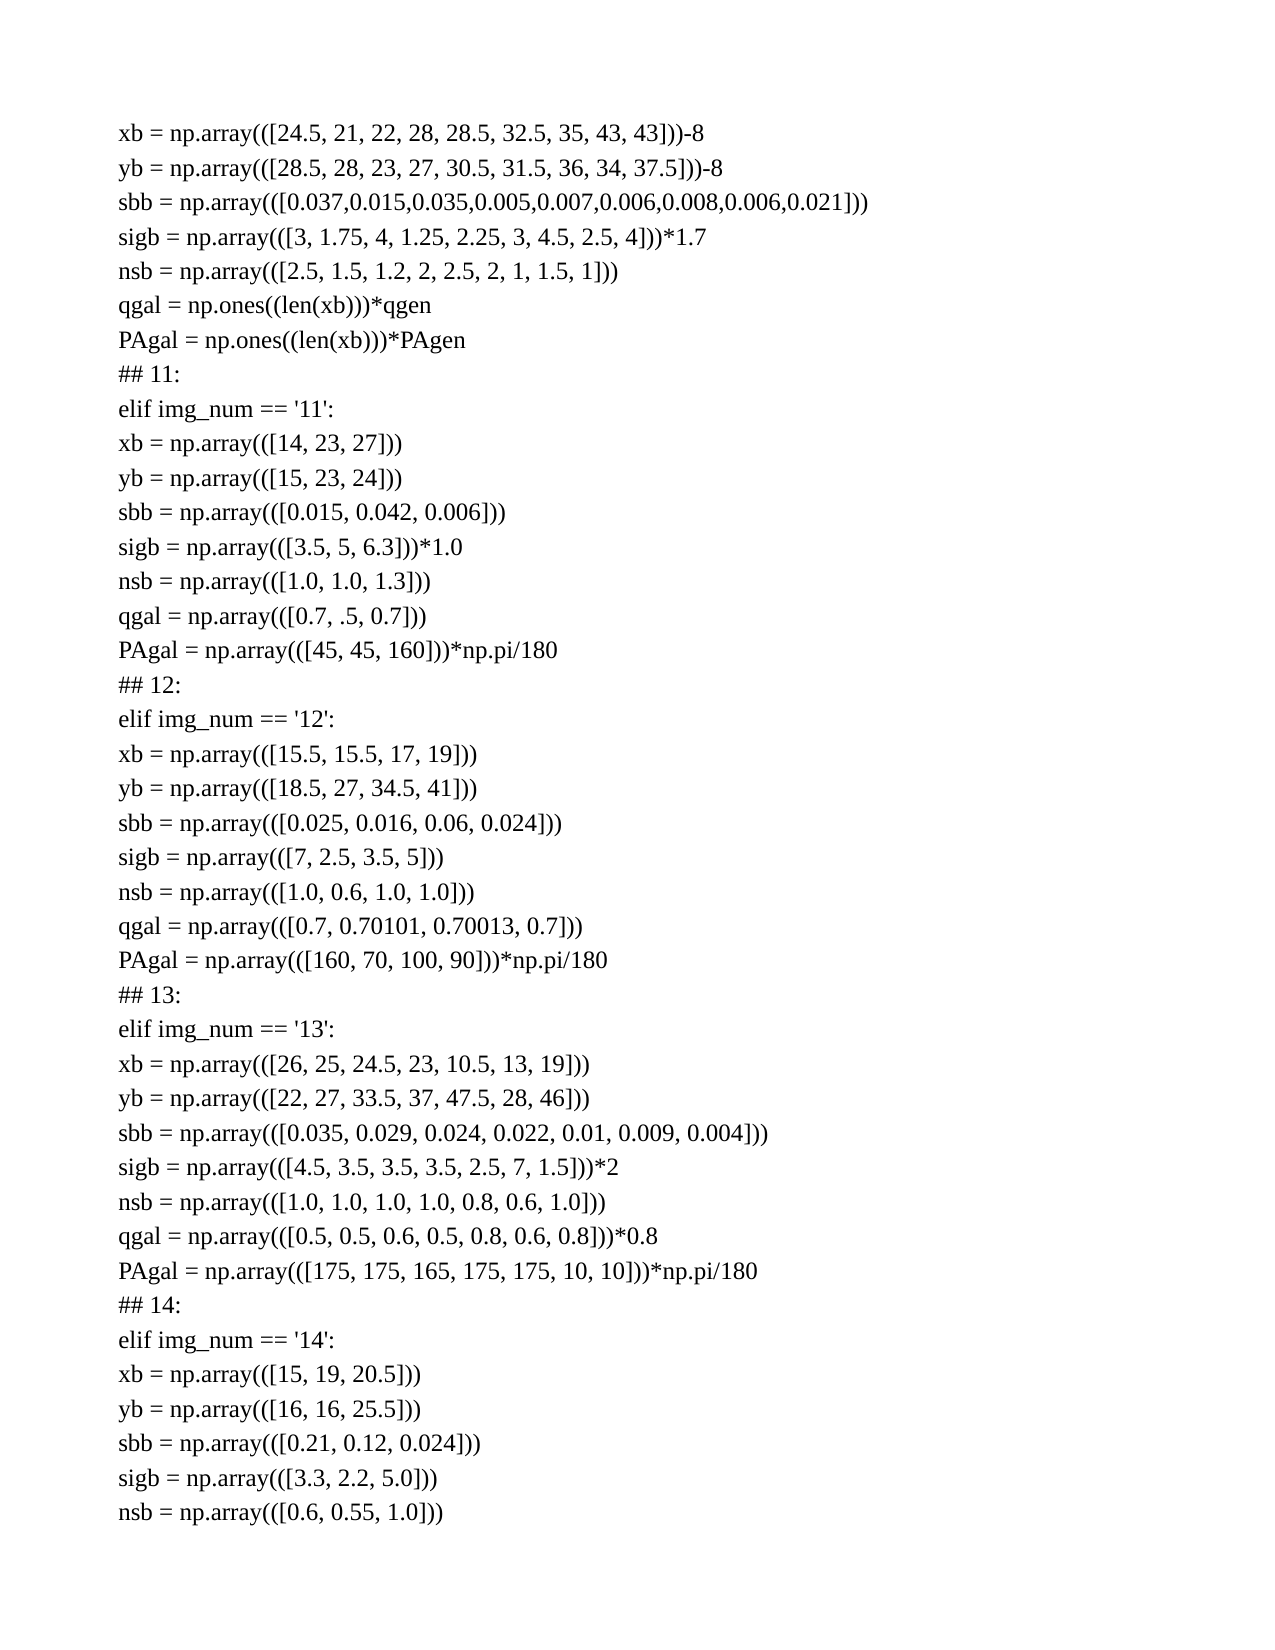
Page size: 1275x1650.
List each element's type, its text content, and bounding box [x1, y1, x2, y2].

text sigb = np.array(([7, 2.5, 3.5, 5])) [118, 842, 1157, 871]
text nsb = np.array(([1.0, 1.0, 1.3])) [118, 566, 1157, 595]
text sigb = np.array(([3.3, 2.2, 5.0])) [118, 1463, 1157, 1492]
text sbb = np.array(([0.035, 0.029, 0.024, 0.022, 0.01, 0.009, 0.004])) [118, 1118, 1157, 1147]
text elif img_num == '13': [118, 1014, 1157, 1043]
text qgal = np.array(([0.7, 0.70101, 0.70013, 0.7])) [118, 911, 1157, 940]
text sigb = np.array(([4.5, 3.5, 3.5, 3.5, 2.5, 7, 1.5]))*2 [118, 1152, 1157, 1181]
text xb = np.array(([14, 23, 27])) [118, 428, 1157, 457]
text PAgal = np.ones((len(xb)))*PAgen [118, 325, 1157, 354]
text sigb = np.array(([3, 1.75, 4, 1.25, 2.25, 3, 4.5, 2.5, 4]))*1.7 [118, 222, 1157, 250]
text elif img_num == '14': [118, 1325, 1157, 1354]
text qgal = np.array(([0.5, 0.5, 0.6, 0.5, 0.8, 0.6, 0.8]))*0.8 [118, 1221, 1157, 1250]
text nsb = np.array(([0.6, 0.55, 1.0])) [118, 1497, 1157, 1526]
text xb = np.array(([24.5, 21, 22, 28, 28.5, 32.5, 35, 43, 43]))-8 [118, 118, 1157, 147]
text sbb = np.array(([0.037,0.015,0.035,0.005,0.007,0.006,0.008,0.006,0.021])) [118, 187, 1157, 216]
text PAgal = np.array(([175, 175, 165, 175, 175, 10, 10]))*np.pi/180 [118, 1256, 1157, 1285]
text qgal = np.array(([0.7, .5, 0.7])) [118, 601, 1157, 629]
text ## 14: [118, 1290, 1157, 1319]
text elif img_num == '11': [118, 394, 1157, 423]
text qgal = np.ones((len(xb)))*qgen [118, 291, 1157, 319]
text yb = np.array(([18.5, 27, 34.5, 41])) [118, 773, 1157, 802]
text yb = np.array(([15, 23, 24])) [118, 463, 1157, 492]
text PAgal = np.array(([45, 45, 160]))*np.pi/180 [118, 635, 1157, 664]
text nsb = np.array(([1.0, 0.6, 1.0, 1.0])) [118, 877, 1157, 905]
text nsb = np.array(([1.0, 1.0, 1.0, 1.0, 0.8, 0.6, 1.0])) [118, 1187, 1157, 1216]
text nsb = np.array(([2.5, 1.5, 1.2, 2, 2.5, 2, 1, 1.5, 1])) [118, 256, 1157, 285]
text yb = np.array(([22, 27, 33.5, 37, 47.5, 28, 46])) [118, 1083, 1157, 1112]
text xb = np.array(([15, 19, 20.5])) [118, 1359, 1157, 1388]
text PAgal = np.array(([160, 70, 100, 90]))*np.pi/180 [118, 946, 1157, 974]
text elif img_num == '12': [118, 704, 1157, 733]
text xb = np.array(([15.5, 15.5, 17, 19])) [118, 739, 1157, 767]
text sbb = np.array(([0.025, 0.016, 0.06, 0.024])) [118, 808, 1157, 836]
text xb = np.array(([26, 25, 24.5, 23, 10.5, 13, 19])) [118, 1049, 1157, 1078]
text yb = np.array(([16, 16, 25.5])) [118, 1394, 1157, 1423]
text sbb = np.array(([0.015, 0.042, 0.006])) [118, 497, 1157, 526]
text yb = np.array(([28.5, 28, 23, 27, 30.5, 31.5, 36, 34, 37.5]))-8 [118, 153, 1157, 181]
text ## 11: [118, 359, 1157, 388]
text sbb = np.array(([0.21, 0.12, 0.024])) [118, 1428, 1157, 1457]
text ## 12: [118, 670, 1157, 698]
text sigb = np.array(([3.5, 5, 6.3]))*1.0 [118, 532, 1157, 561]
text ## 13: [118, 980, 1157, 1009]
